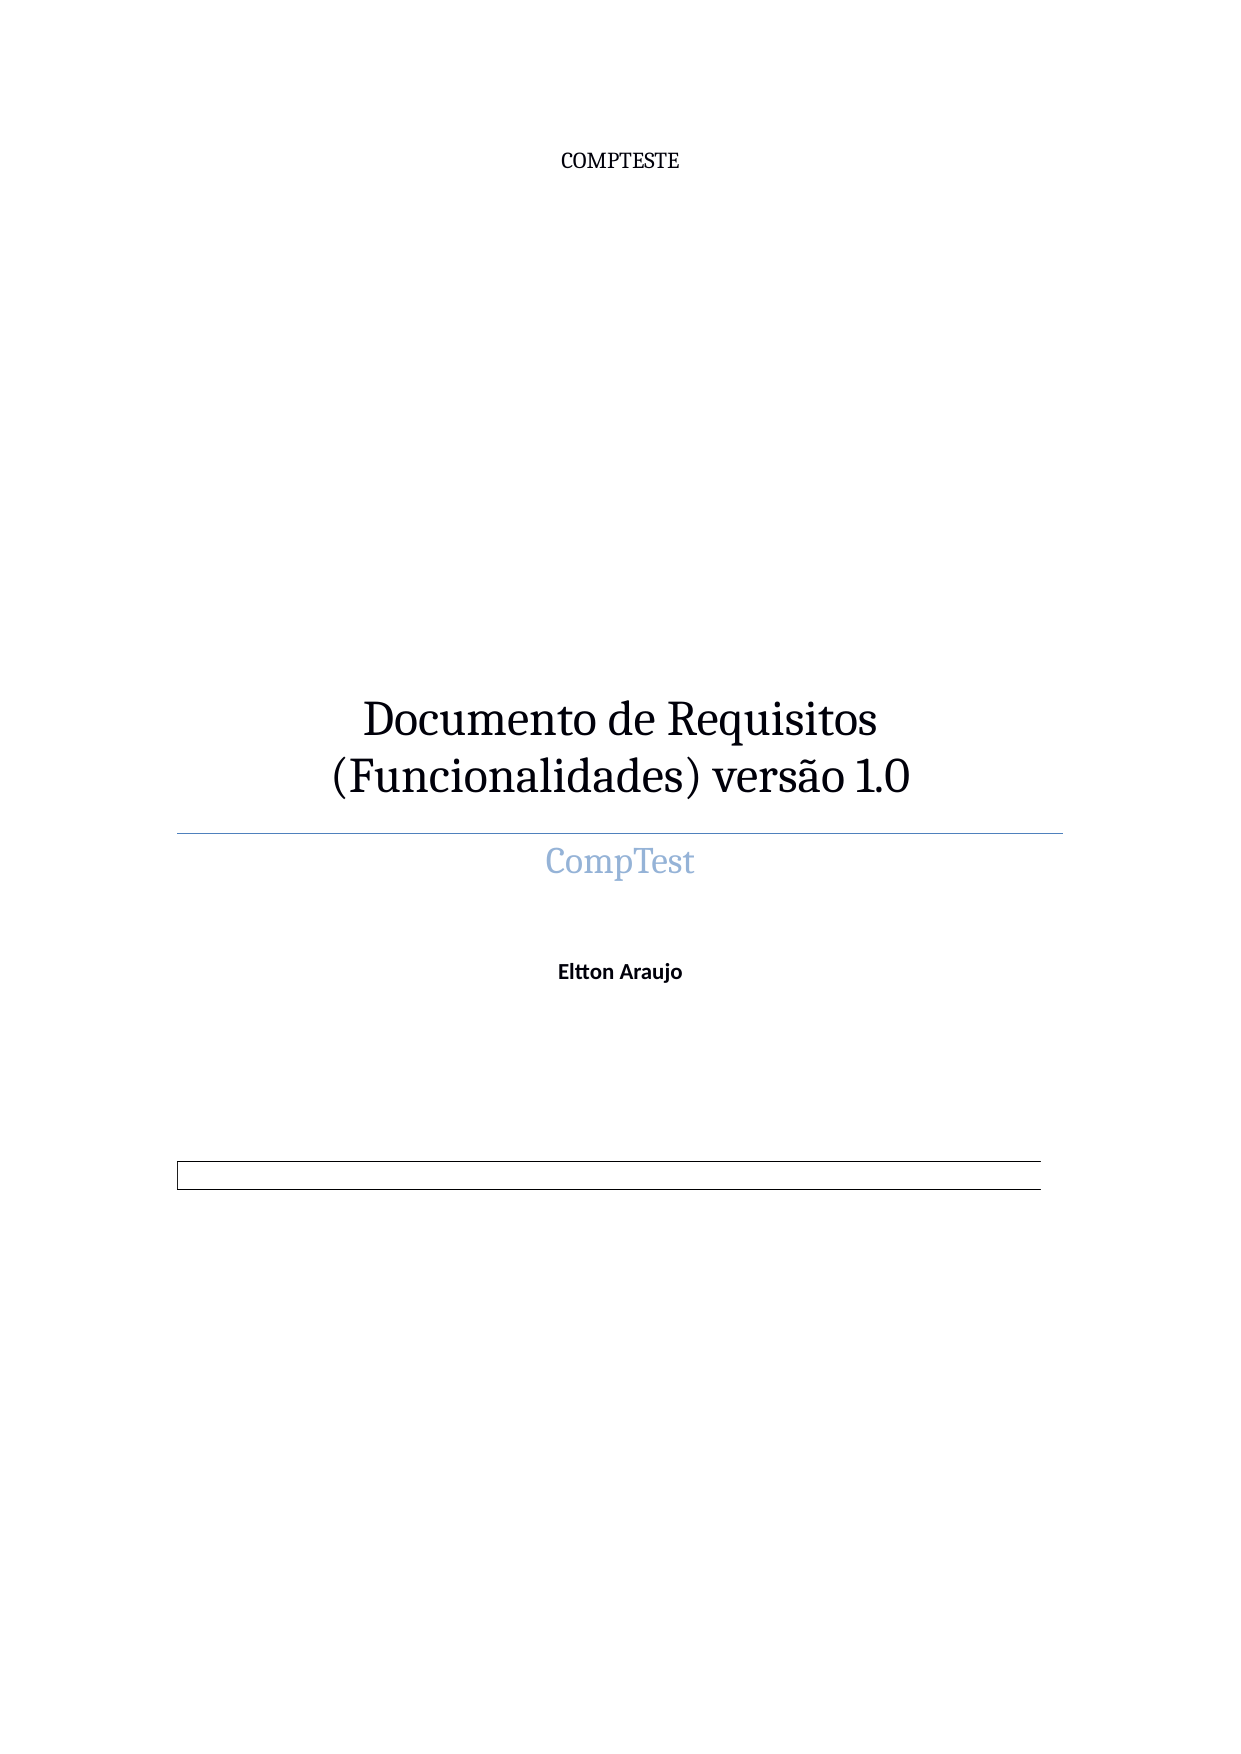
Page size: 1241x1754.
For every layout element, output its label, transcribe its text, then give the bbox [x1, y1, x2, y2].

table_cell Documento de Requisitos (Funcionalidades) versão 1.0 [177, 683, 1063, 833]
table_cell [177, 1006, 1063, 1055]
table_cell Eltton Araujo [177, 957, 1063, 1006]
table_header [166, 1161, 1052, 1211]
table_cell CompTest [177, 834, 1063, 908]
table_header CompTeste [177, 148, 1063, 683]
table_cell [177, 908, 1063, 957]
